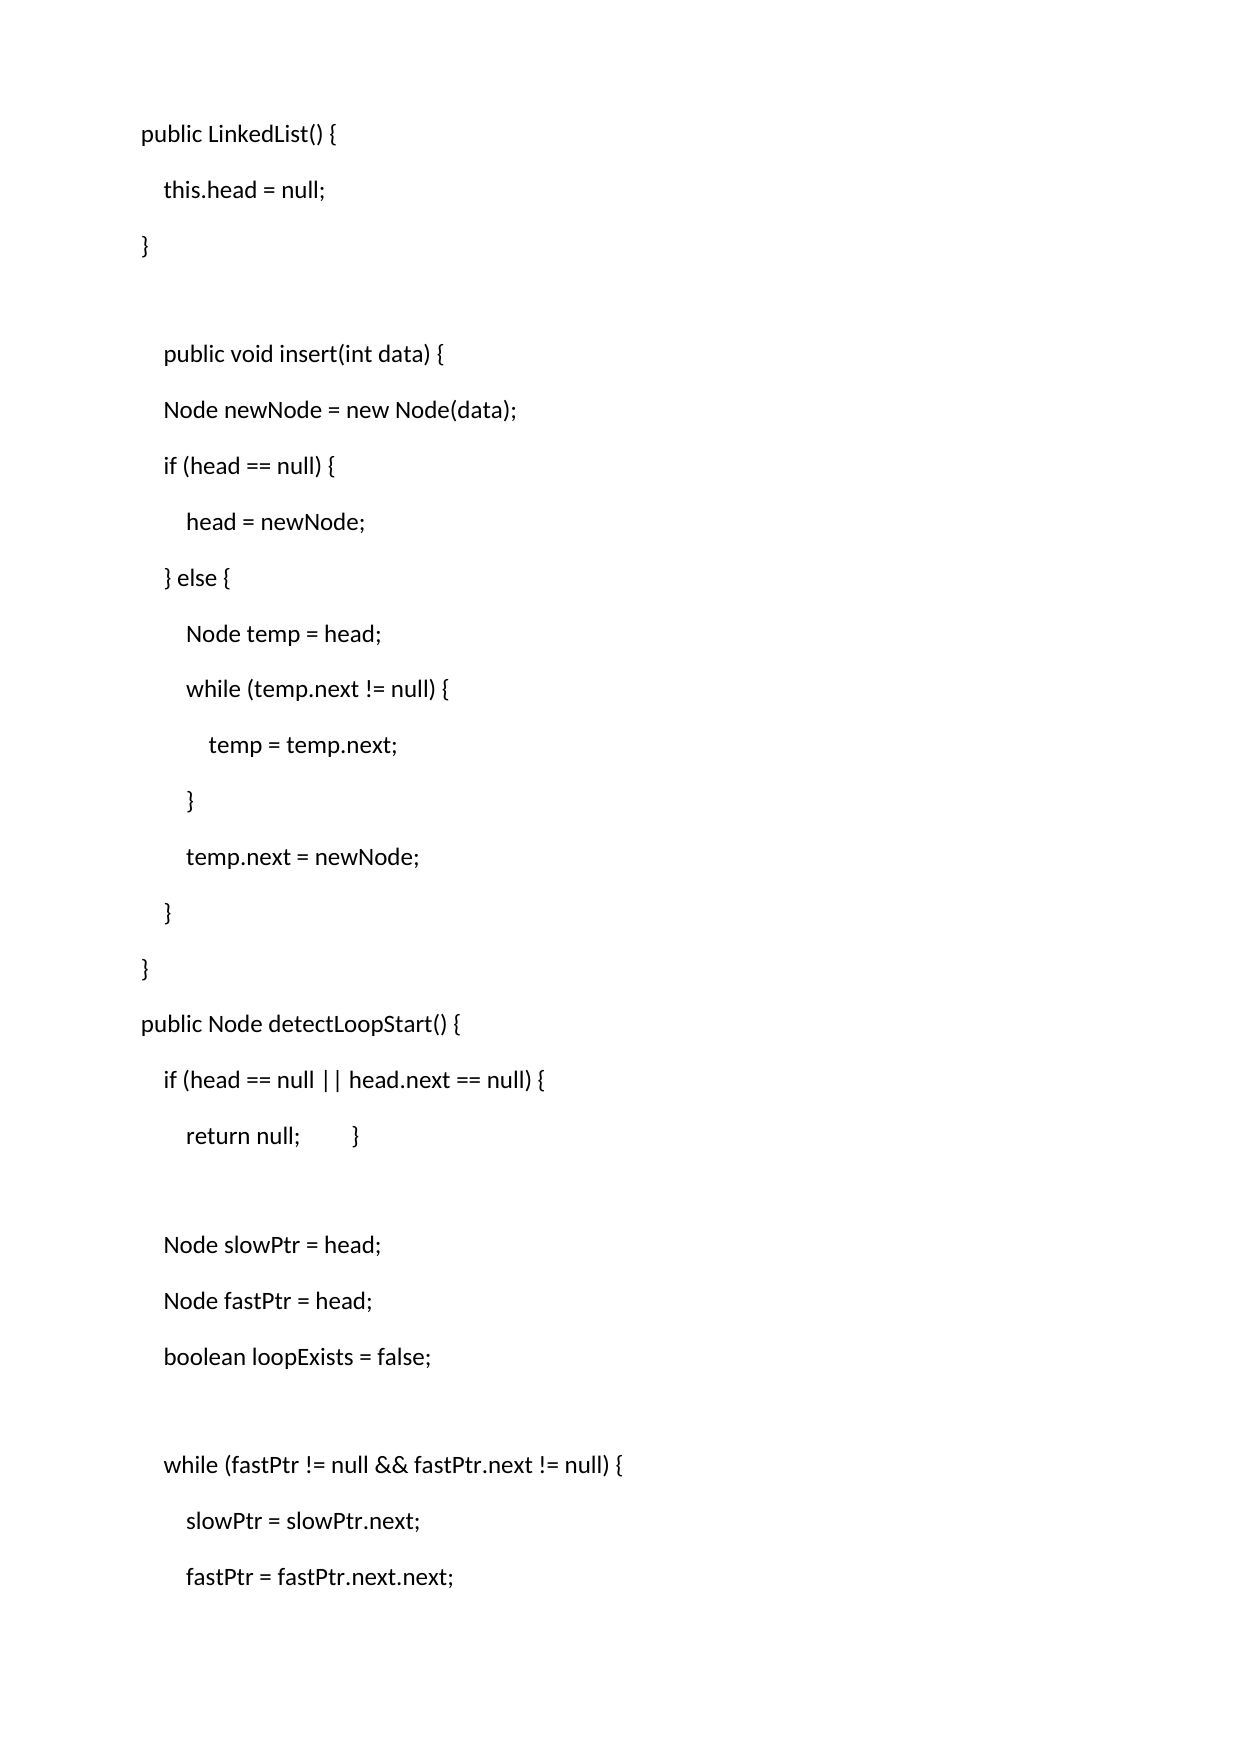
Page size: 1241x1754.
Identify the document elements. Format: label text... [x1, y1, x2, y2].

text temp.next = newNode; [118, 841, 1122, 872]
text } [118, 897, 1122, 927]
text Node fastPtr = head; [118, 1285, 1122, 1316]
text slowPtr = slowPtr.next; [118, 1506, 1122, 1536]
text fastPtr = fastPtr.next.next; [118, 1561, 1122, 1592]
text return null; } [118, 1120, 1122, 1151]
text if (head == null) { [118, 450, 1122, 481]
text } [118, 230, 1122, 260]
text } else { [118, 562, 1122, 592]
text public LinkedList() { [118, 118, 1122, 149]
text while (temp.next != null) { [118, 674, 1122, 704]
text boolean loopExists = false; [118, 1341, 1122, 1371]
text Node temp = head; [118, 618, 1122, 648]
text head = newNode; [118, 506, 1122, 537]
text Node slowPtr = head; [118, 1229, 1122, 1260]
text public Node detectLoopStart() { [118, 1009, 1122, 1039]
text this.head = null; [118, 174, 1122, 204]
text while (fastPtr != null && fastPtr.next != null) { [118, 1450, 1122, 1480]
text public void insert(int data) { [118, 339, 1122, 369]
text temp = temp.next; [118, 729, 1122, 760]
text } [118, 785, 1122, 816]
text } [118, 953, 1122, 983]
text if (head == null || head.next == null) { [118, 1064, 1122, 1095]
text Node newNode = new Node(data); [118, 394, 1122, 425]
